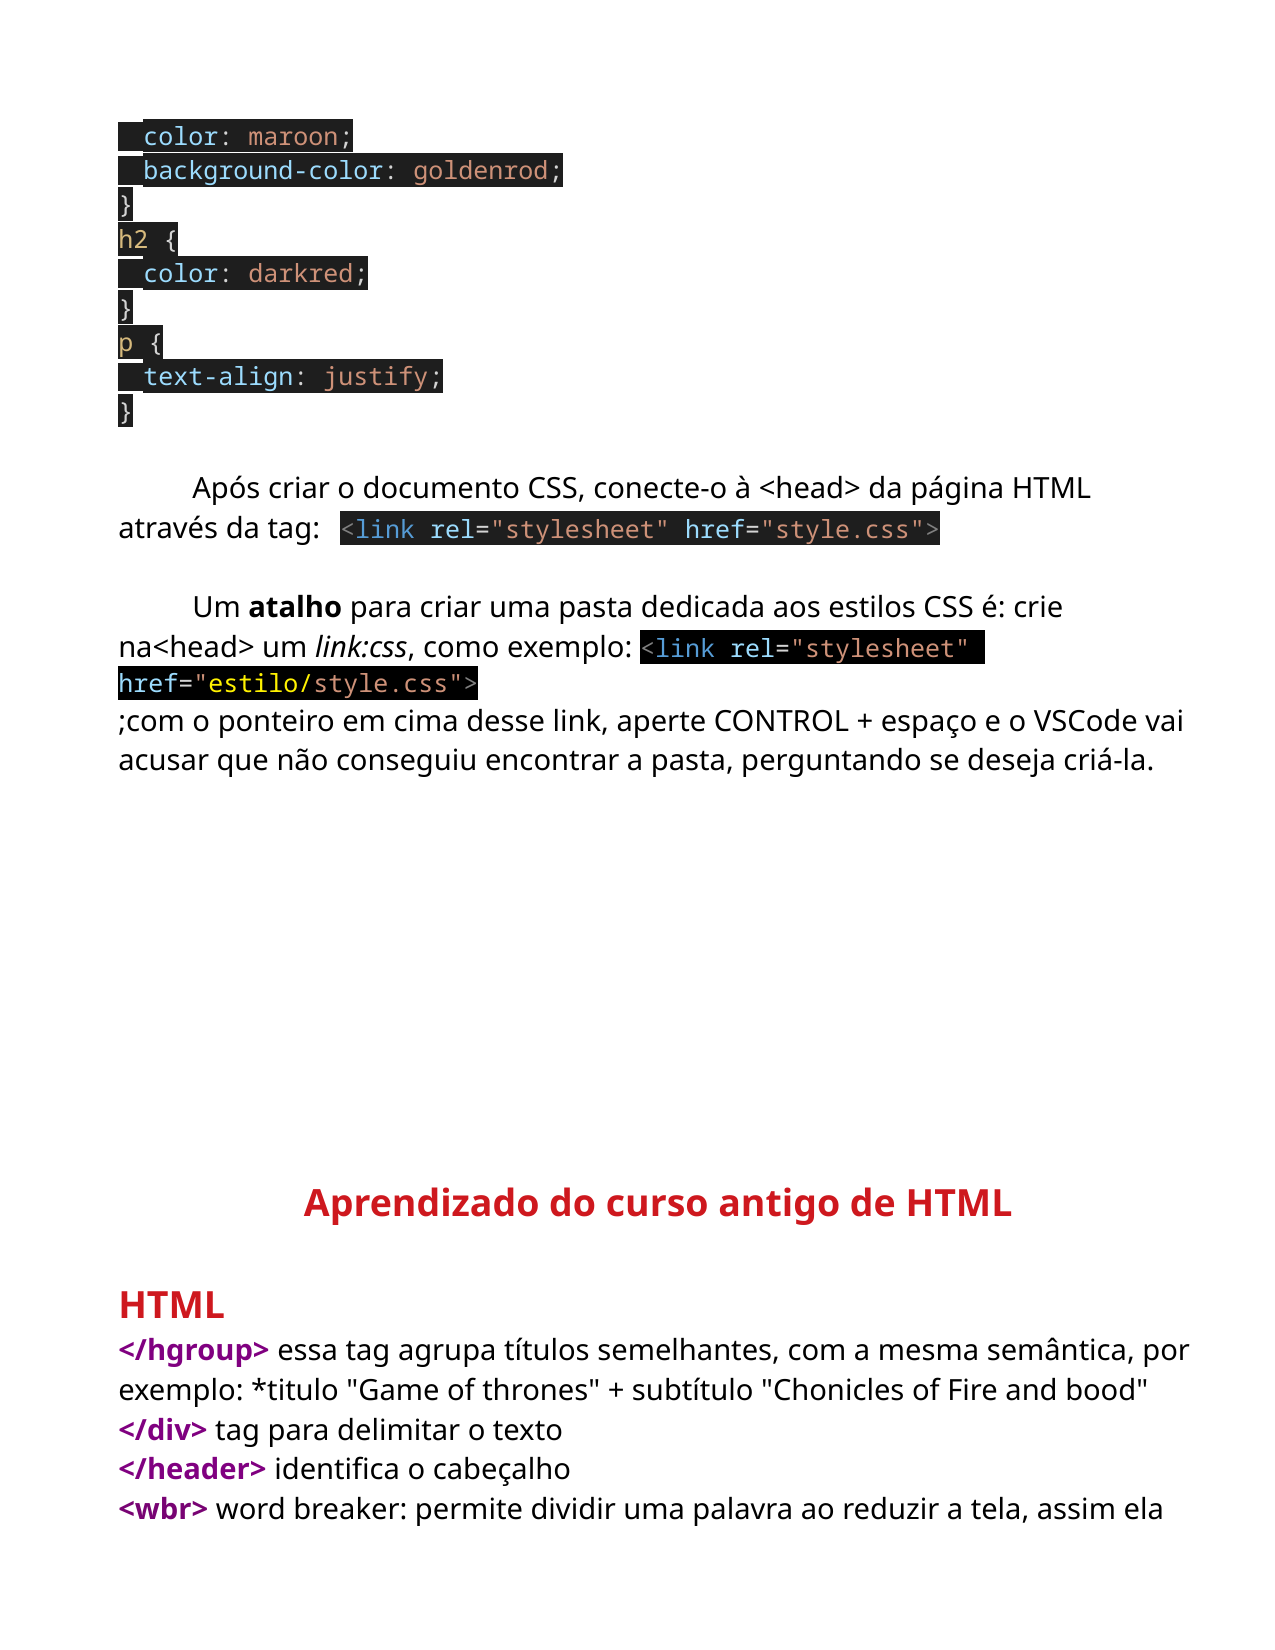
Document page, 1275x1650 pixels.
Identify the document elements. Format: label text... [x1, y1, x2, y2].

text p { [118, 324, 1157, 359]
text color: darkred; [118, 256, 1157, 290]
text } [118, 187, 1157, 221]
text Após criar o documento CSS, conecte-o à <head> da página HTML através da tag: <link rel="stylesheet" href="style.css"> [118, 467, 1198, 547]
text Um atalho para criar uma pasta dedicada aos estilos CSS é: crie na<head> um link:css, como exemplo: <link rel="stylesheet" href="estilo/style.css"> [118, 586, 1198, 700]
text color: maroon; [118, 118, 1157, 152]
text </hgroup> essa tag agrupa títulos semelhantes, com a mesma semântica, por exemplo: *titulo "Game of thrones" + subtítulo "Chonicles of Fire and bood" </div> tag para delimitar o texto </header> identifica o cabeçalho <wbr> word breaker: permite dividir uma palavra ao reduzir a tela, assim ela [118, 1329, 1198, 1528]
text h2 { [118, 221, 1157, 256]
text } [118, 393, 1157, 427]
text HTML [118, 1278, 1198, 1329]
text text-align: justify; [118, 359, 1157, 393]
text ;com o ponteiro em cima desse link, aperte CONTROL + espaço e o VSCode vai acusar que não conseguiu encontrar a pasta, perguntando se deseja criá-la. [118, 700, 1198, 779]
text background-color: goldenrod; [118, 152, 1157, 187]
text } [118, 290, 1157, 324]
text Aprendizado do curso antigo de HTML [118, 1176, 1198, 1227]
